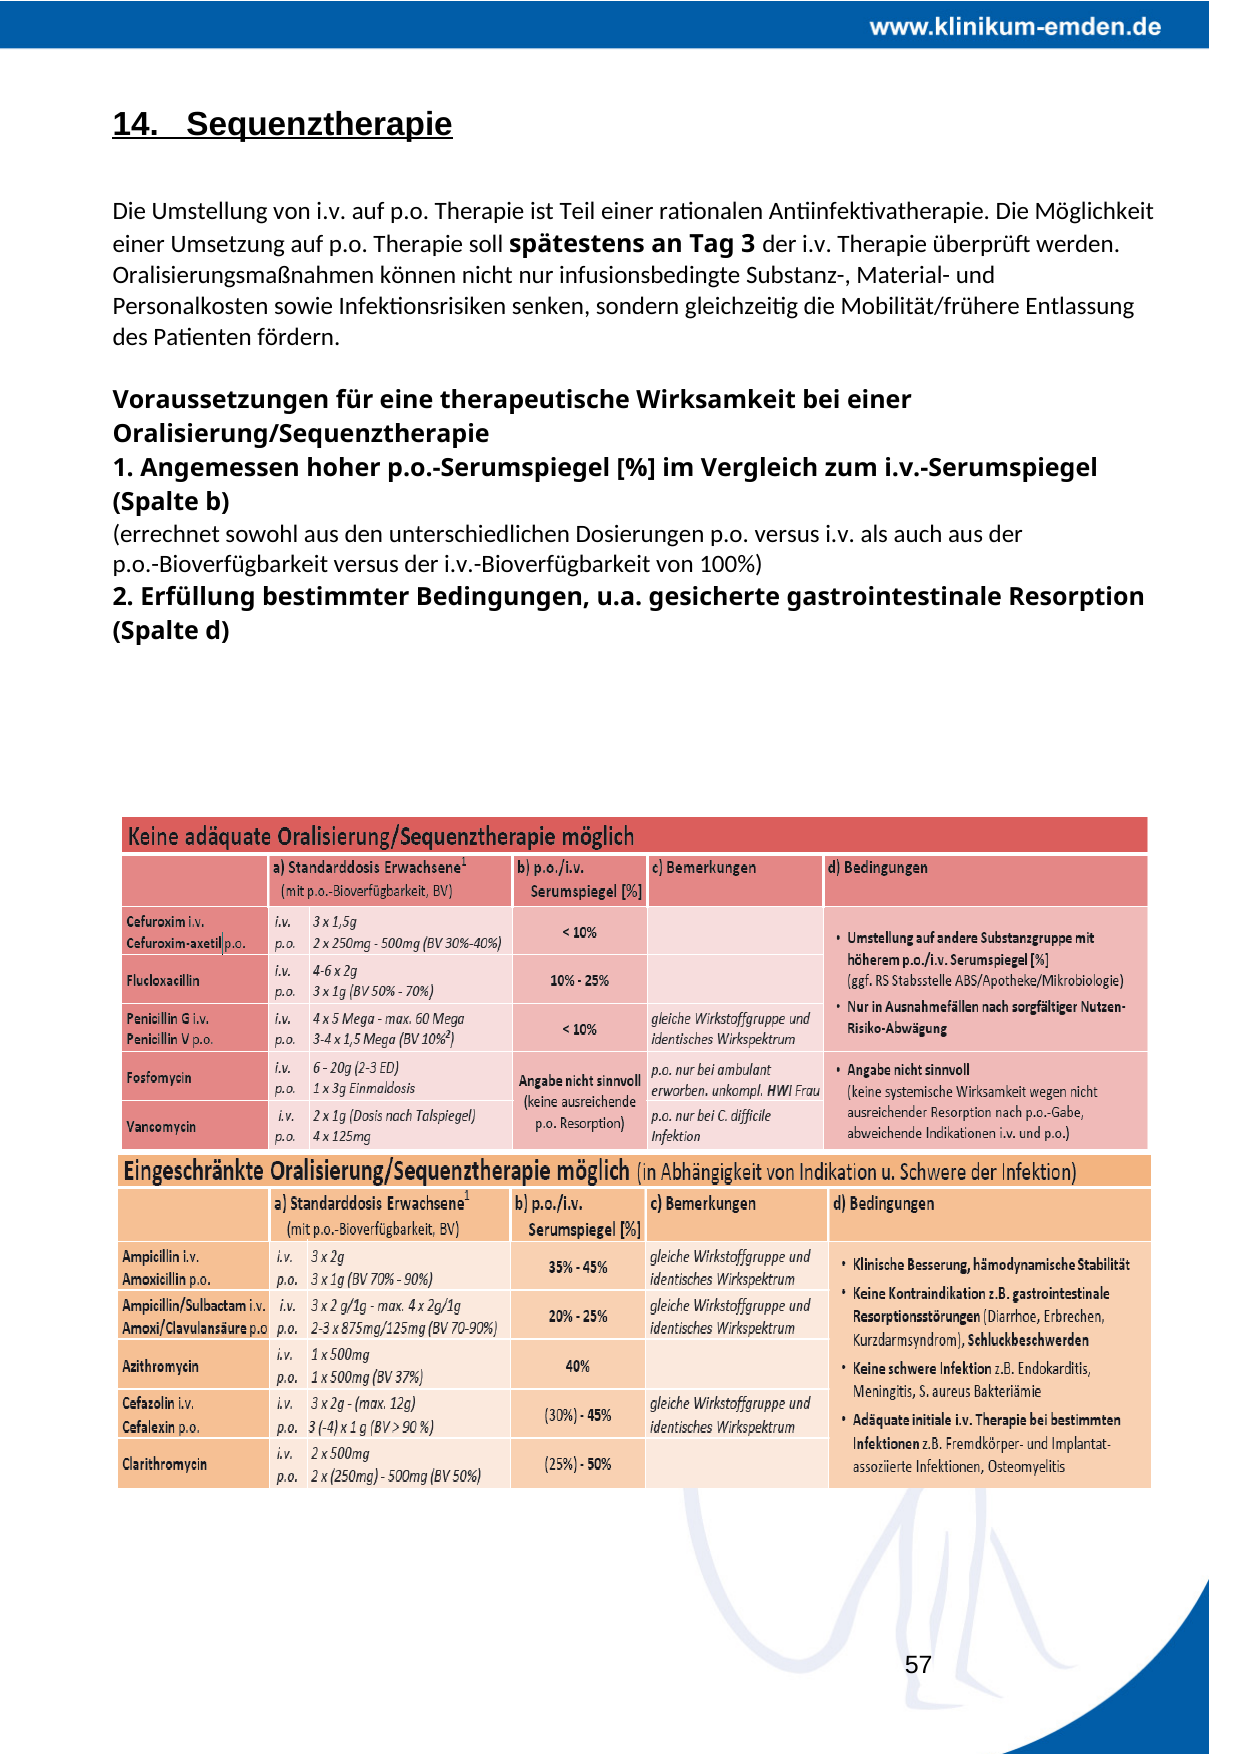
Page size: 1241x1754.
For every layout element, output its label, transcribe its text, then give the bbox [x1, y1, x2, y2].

text Die Umstellung von i.v. auf p.o. Therapie ist Teil einer rationalen Antiinfektivatherapie. Die Möglichkeit einer Umsetzung auf p.o. Therapie soll spätestens an Tag 3 der i.v. Therapie überprüft werden. Oralisierungsmaßnahmen können nicht nur infusionsbedingte Substanz-, Material- und Personalkosten sowie Infektionsrisiken senken, sondern gleichzeitig die Mobilität/frühere Entlassung des Patienten fördern. [112, 195, 1157, 351]
text Voraussetzungen für eine therapeutische Wirksamkeit bei einer Oralisierung/Sequenztherapie [112, 382, 1157, 450]
text 1. Angemessen hoher p.o.-Serumspiegel [%] im Vergleich zum i.v.-Serumspiegel (Spalte b) [112, 450, 1157, 518]
picture [0, 1, 1209, 1754]
text (errechnet sowohl aus den unterschiedlichen Dosierungen p.o. versus i.v. als auch aus der [112, 518, 1157, 548]
text 2. Erfüllung bestimmter Bedingungen, u.a. gesicherte gastrointestinale Resorption (Spalte d) [112, 579, 1157, 647]
title 14. Sequenztherapie [112, 104, 1157, 142]
text p.o.-Bioverfügbarkeit versus der i.v.-Bioverfügbarkeit von 100%) [112, 548, 1157, 579]
